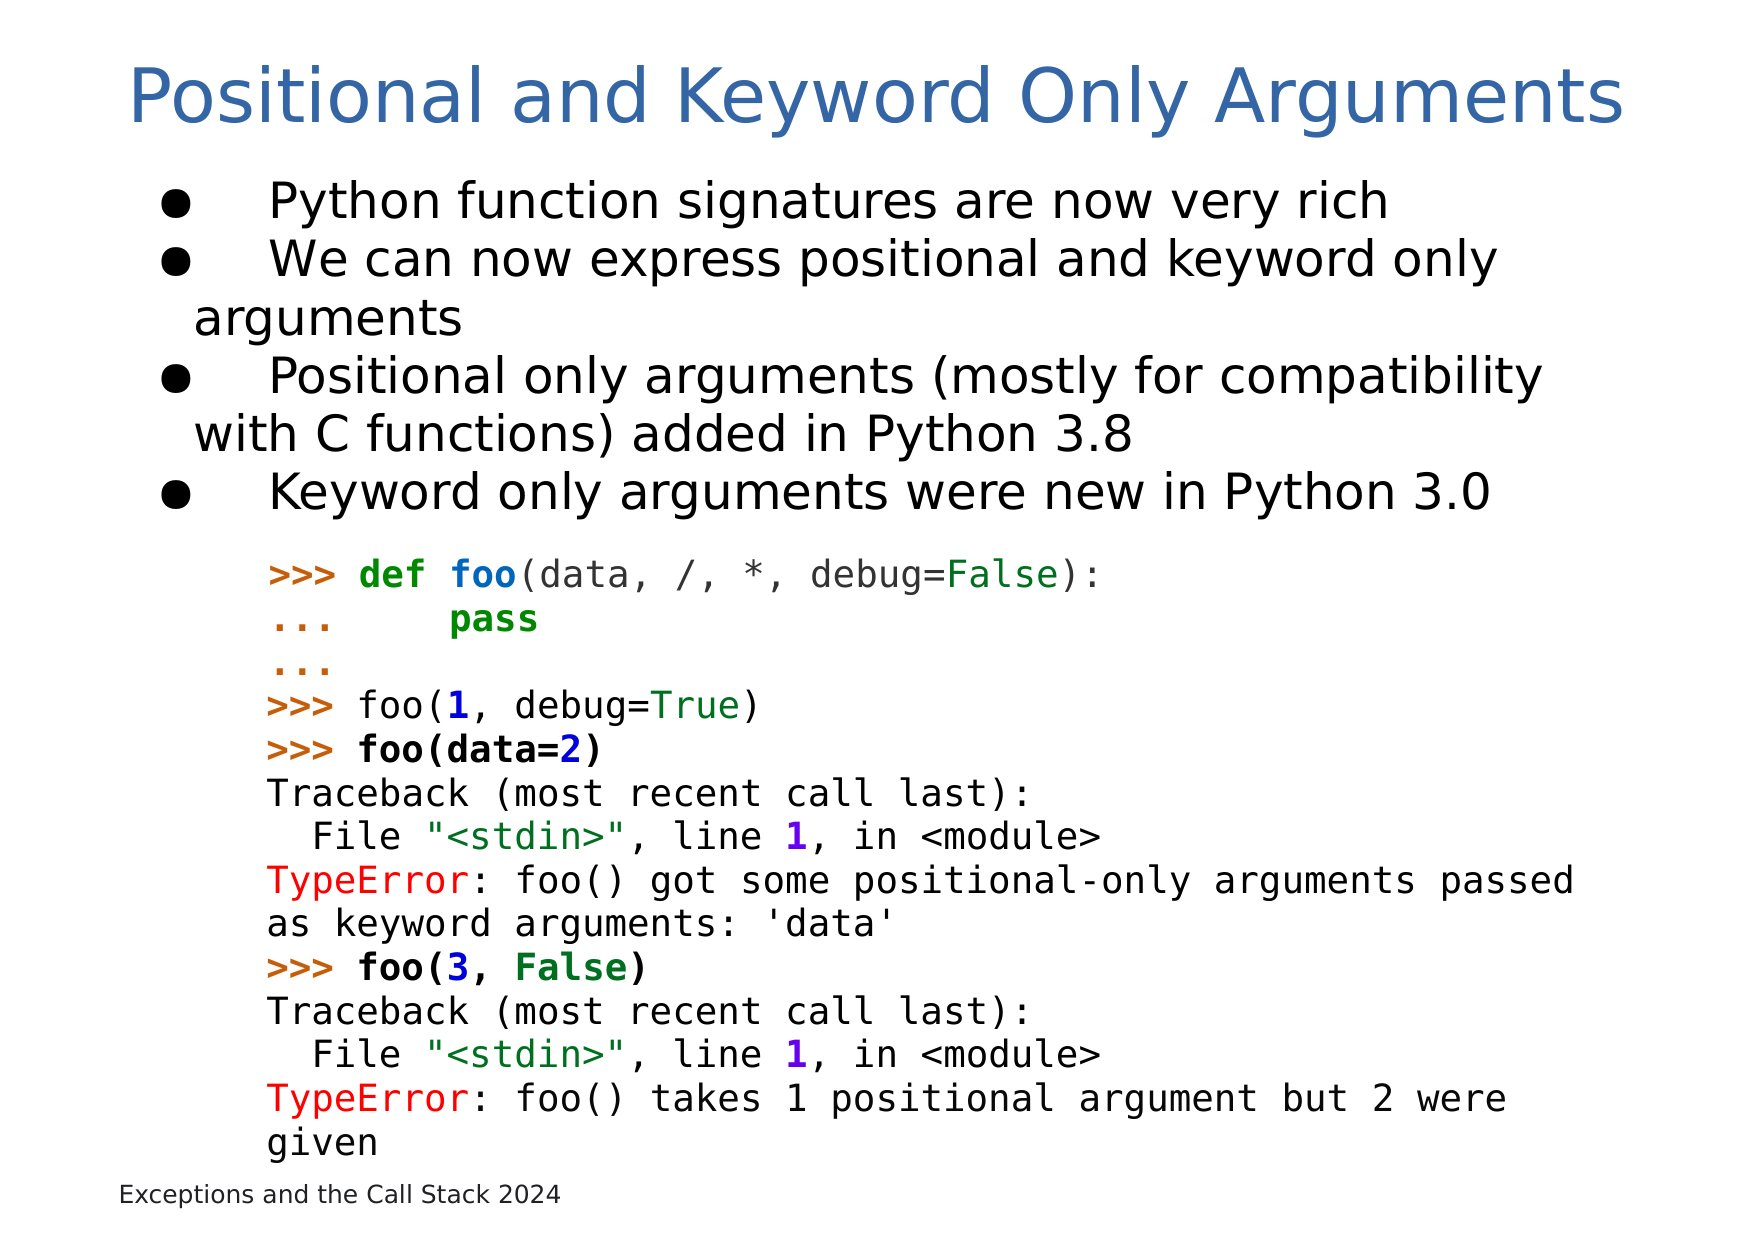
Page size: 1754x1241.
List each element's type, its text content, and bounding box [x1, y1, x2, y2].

text >>> foo(data=2) [266, 727, 1636, 771]
text ... [268, 640, 1636, 684]
text Traceback (most recent call last): [266, 771, 1636, 815]
list Keyword only arguments were new in Python 3.0 [156, 463, 1636, 521]
text File "<stdin>", line 1, in <module> [266, 1033, 1636, 1077]
text >>> def foo(data, /, *, debug=False): [268, 553, 1636, 597]
list Positional only arguments (mostly for compatibility with C functions) added in Python 3.8 [156, 347, 1636, 463]
text >>> foo(1, debug=True) [266, 684, 1636, 727]
text >>> foo(3, False) [266, 946, 1636, 989]
text ... pass [268, 597, 1636, 640]
text TypeError: foo() takes 1 positional argument but 2 were given [266, 1077, 1636, 1164]
subtitle Positional and Keyword Only Arguments [118, 53, 1636, 140]
list We can now express positional and keyword only arguments [156, 230, 1636, 347]
text TypeError: foo() got some positional-only arguments passed as keyword arguments: 'data' [266, 858, 1636, 946]
text Traceback (most recent call last): [266, 989, 1636, 1033]
text File "<stdin>", line 1, in <module> [266, 815, 1636, 858]
list Python function signatures are now very rich [156, 172, 1636, 230]
